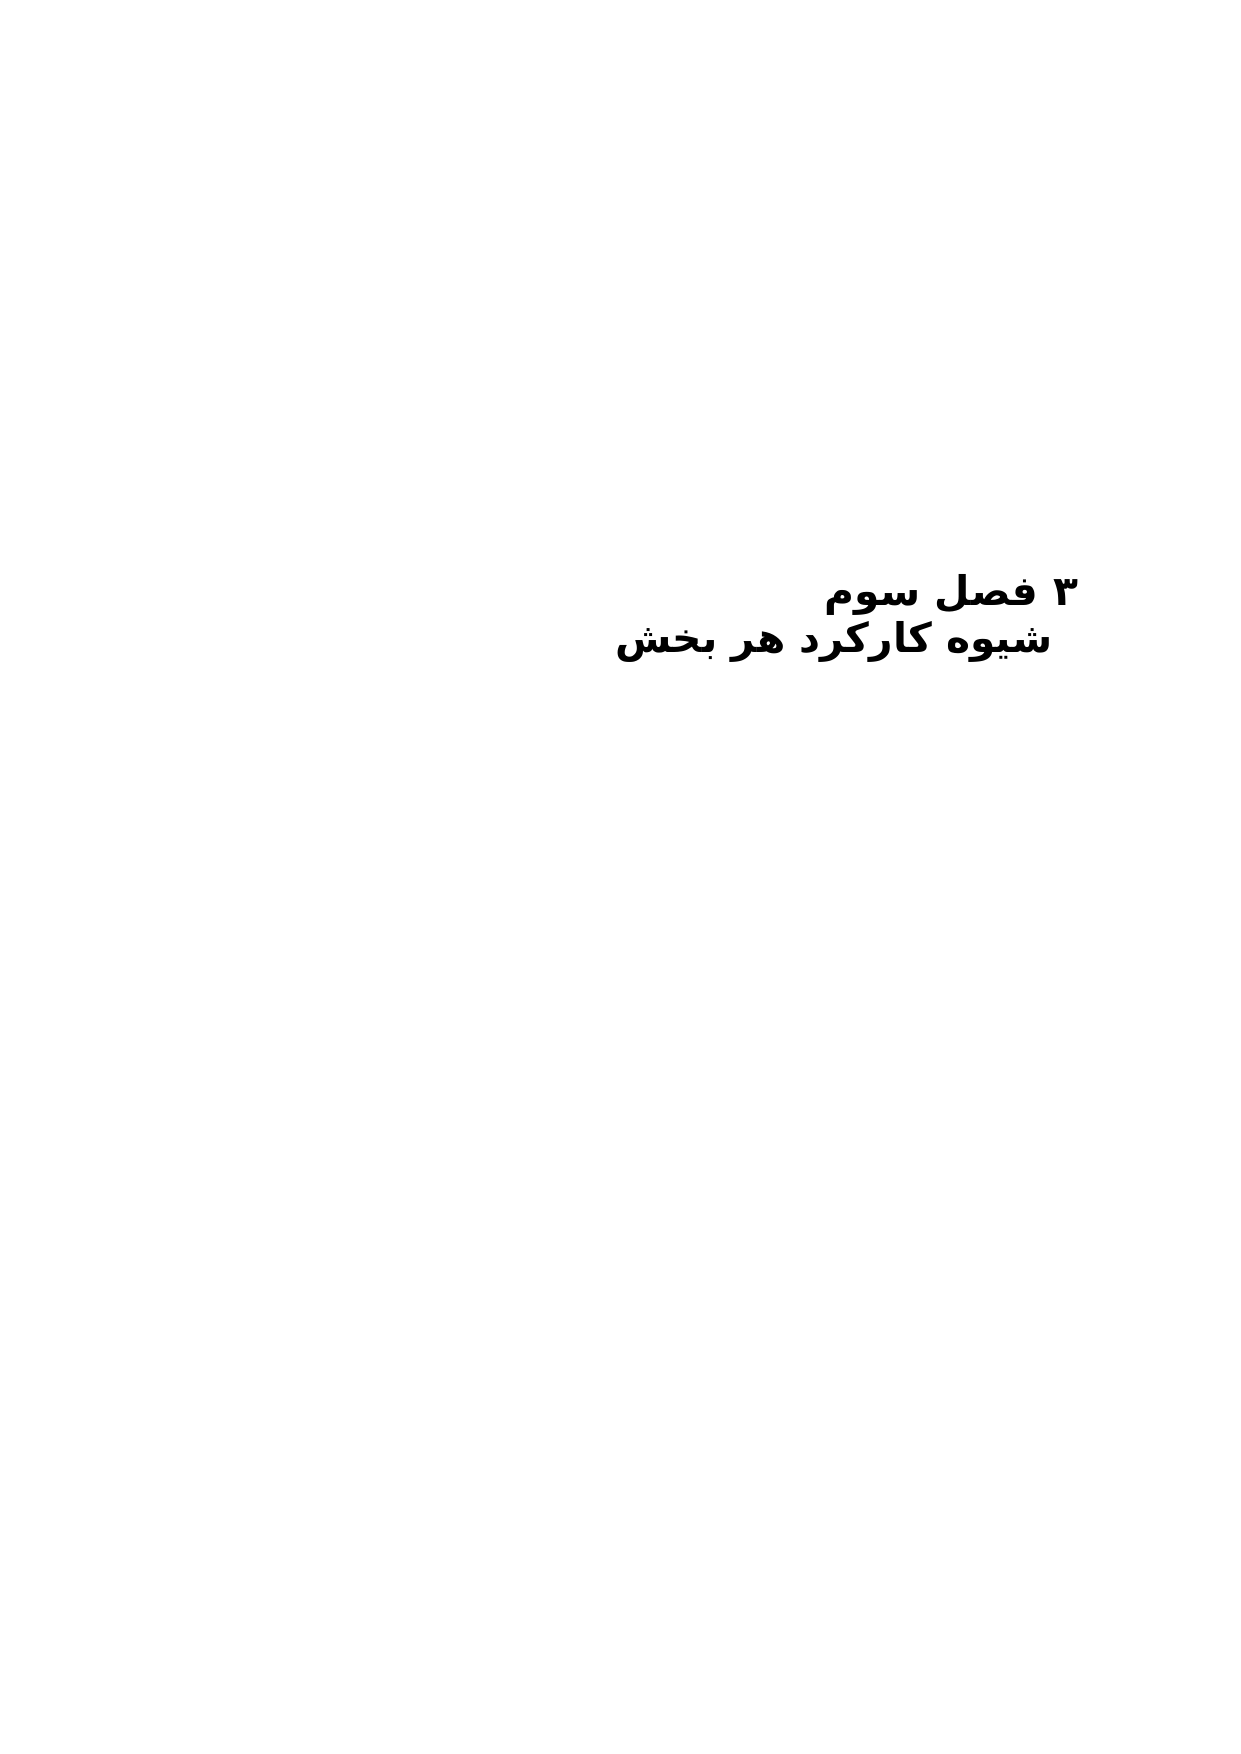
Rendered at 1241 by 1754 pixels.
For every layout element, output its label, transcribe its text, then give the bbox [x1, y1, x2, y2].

subtitle فصل سوم شیوه کارکرد هر بخش [187, 567, 1053, 662]
